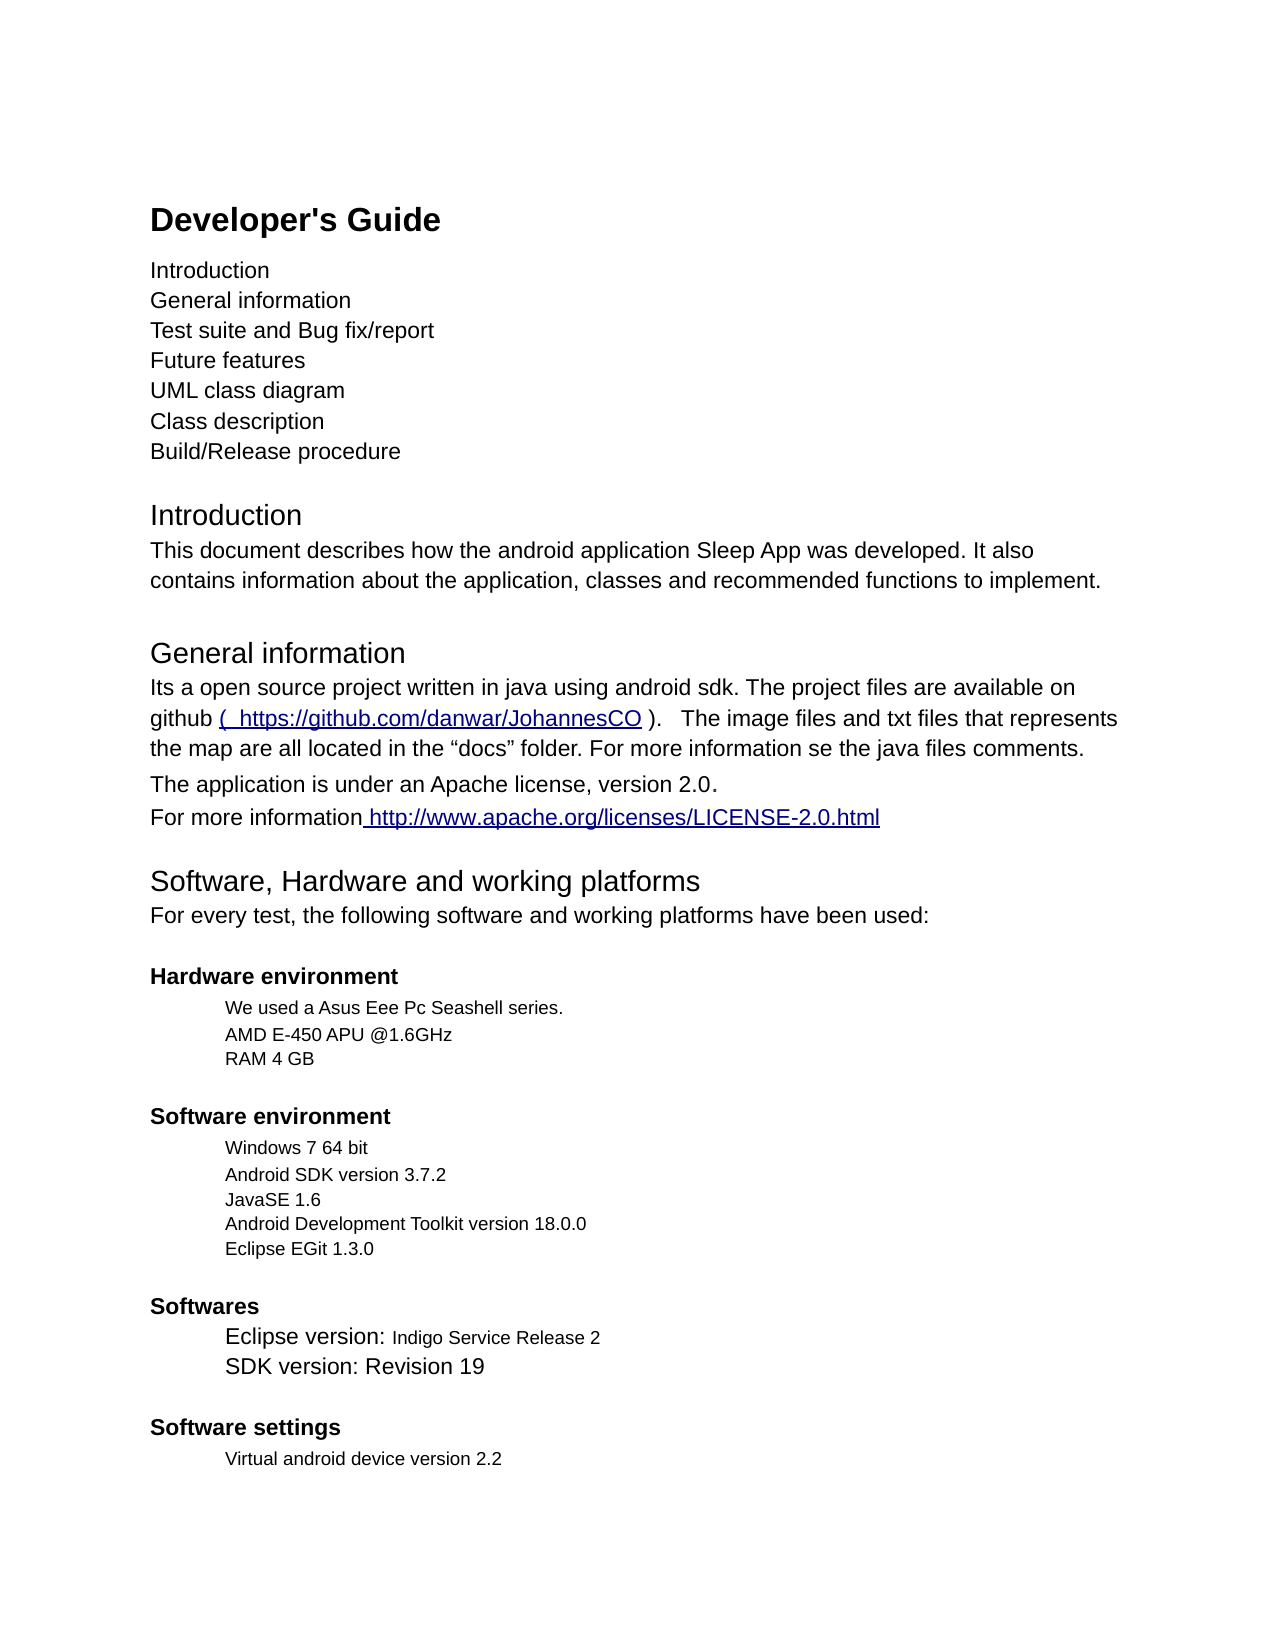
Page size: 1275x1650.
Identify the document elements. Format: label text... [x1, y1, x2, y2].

text Build/Release procedure [150, 438, 1125, 464]
text AMD E-450 APU @1.6GHz [150, 1023, 1125, 1045]
text For every test, the following software and working platforms have been used: [150, 902, 1125, 929]
text Software, Hardware and working platforms [150, 864, 1125, 897]
text SDK version: Revision 19 [150, 1353, 1125, 1380]
text Hardware environment [150, 963, 1125, 989]
text Software environment [150, 1103, 1125, 1129]
text Test suite and Bug fix/report [150, 317, 1125, 343]
text For more information http://www.apache.org/licenses/LICENSE-2.0.html [150, 803, 1125, 830]
text We used a Asus Eee Pc Seashell series. [150, 993, 1125, 1019]
text Android SDK version 3.7.2 [150, 1163, 1125, 1185]
subtitle Developer's Guide [150, 200, 1125, 238]
text RAM 4 GB [150, 1048, 1125, 1070]
text General information [150, 287, 1125, 313]
text General information [150, 636, 1125, 669]
text Class description [150, 408, 1125, 434]
text This document describes how the android application Sleep App was developed. It also contains information about the application, classes and recommended functions to implement. [150, 537, 1125, 593]
text Eclipse version: Indigo Service Release 2 [150, 1323, 1125, 1349]
text Softwares [150, 1293, 1125, 1319]
text Android Development Toolkit version 18.0.0 [150, 1213, 1125, 1235]
text Software settings [150, 1414, 1125, 1440]
text UML class diagram [150, 377, 1125, 404]
text Introduction [150, 257, 1125, 283]
text JavaSE 1.6 [150, 1188, 1125, 1210]
text Its a open source project written in java using android sdk. The project files are available on github ( https://github.com/danwar/JohannesCO ). The image files and txt files that represents the map are all located in the “docs” folder. For more information se the java files comments. [150, 674, 1125, 761]
text The application is under an Apache license, version 2.0. [150, 765, 1125, 798]
text Virtual android device version 2.2 [150, 1444, 1125, 1470]
text Future features [150, 347, 1125, 374]
text Eclipse EGit 1.3.0 [150, 1238, 1125, 1259]
text Introduction [150, 498, 1125, 532]
text Windows 7 64 bit [150, 1133, 1125, 1160]
